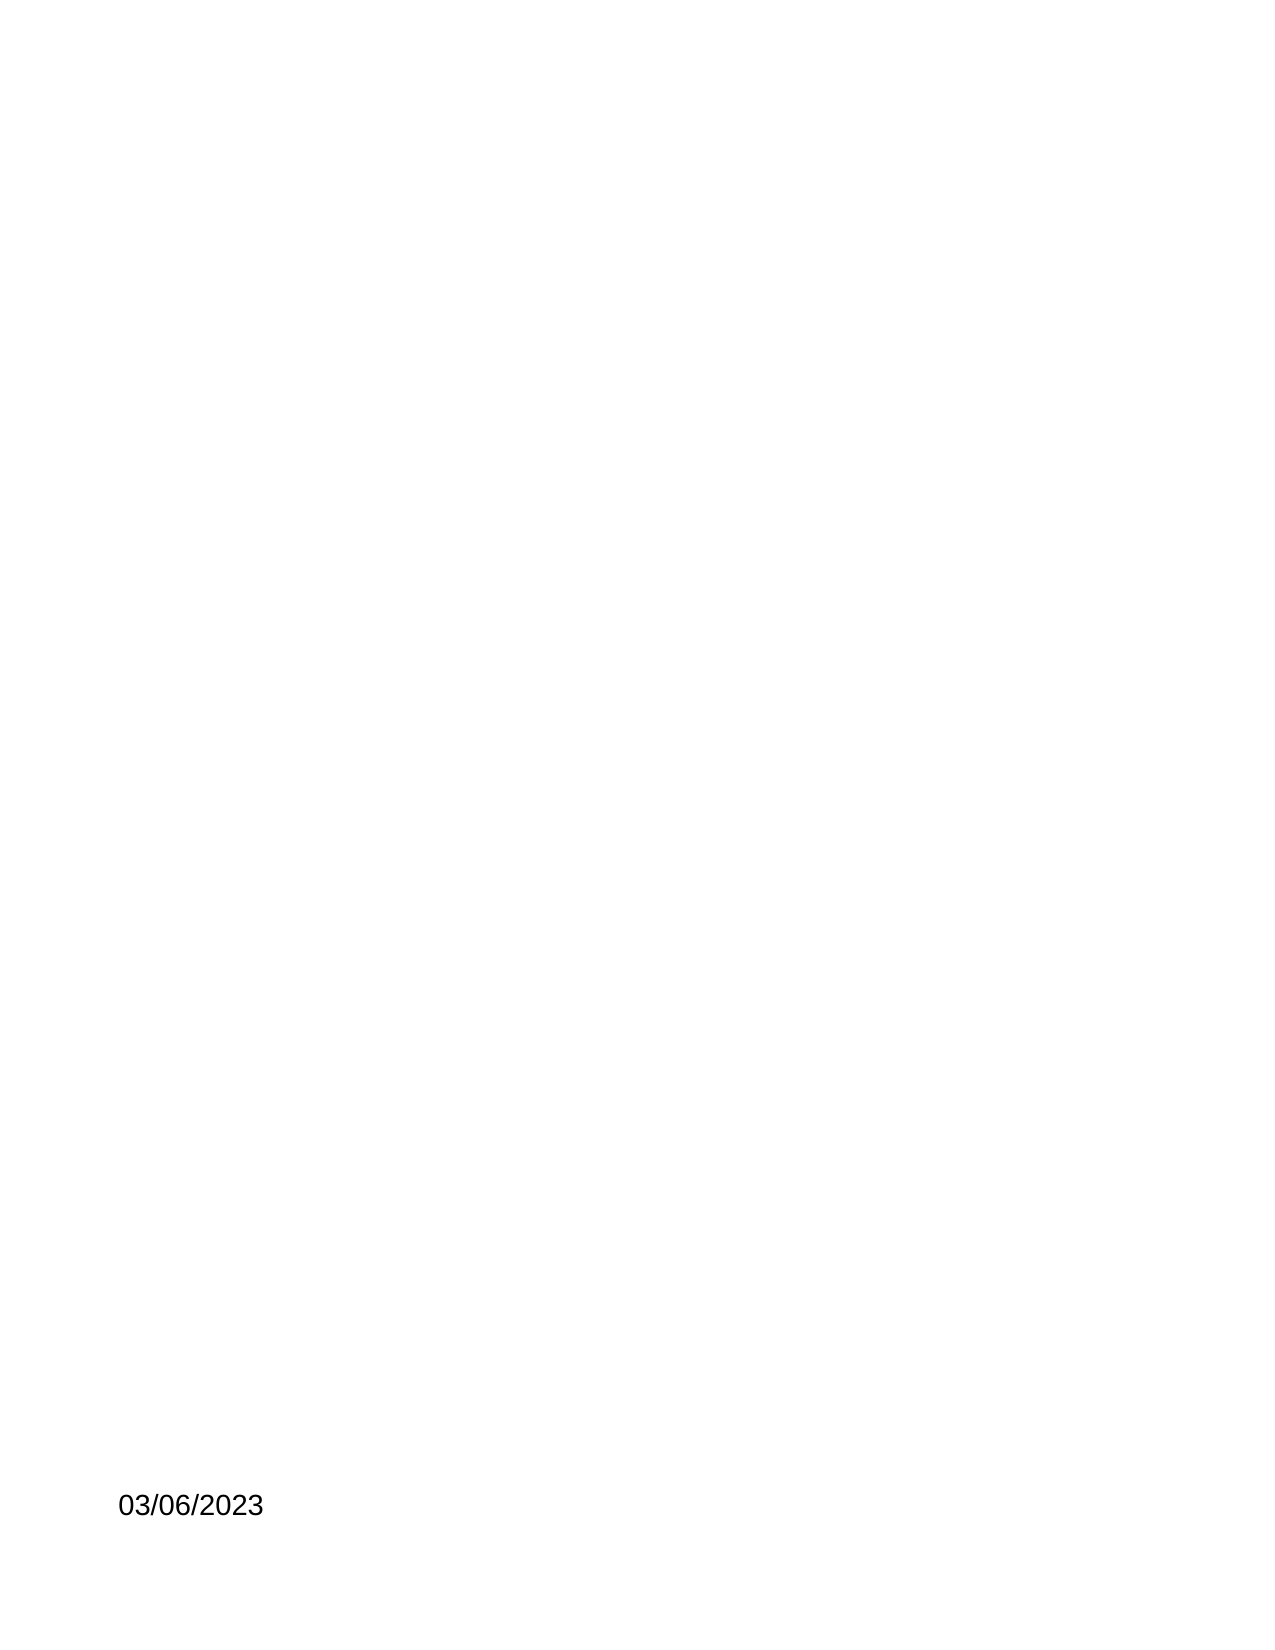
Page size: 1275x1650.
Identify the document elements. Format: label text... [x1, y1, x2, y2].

text 03/06/2023 [118, 118, 1157, 1522]
